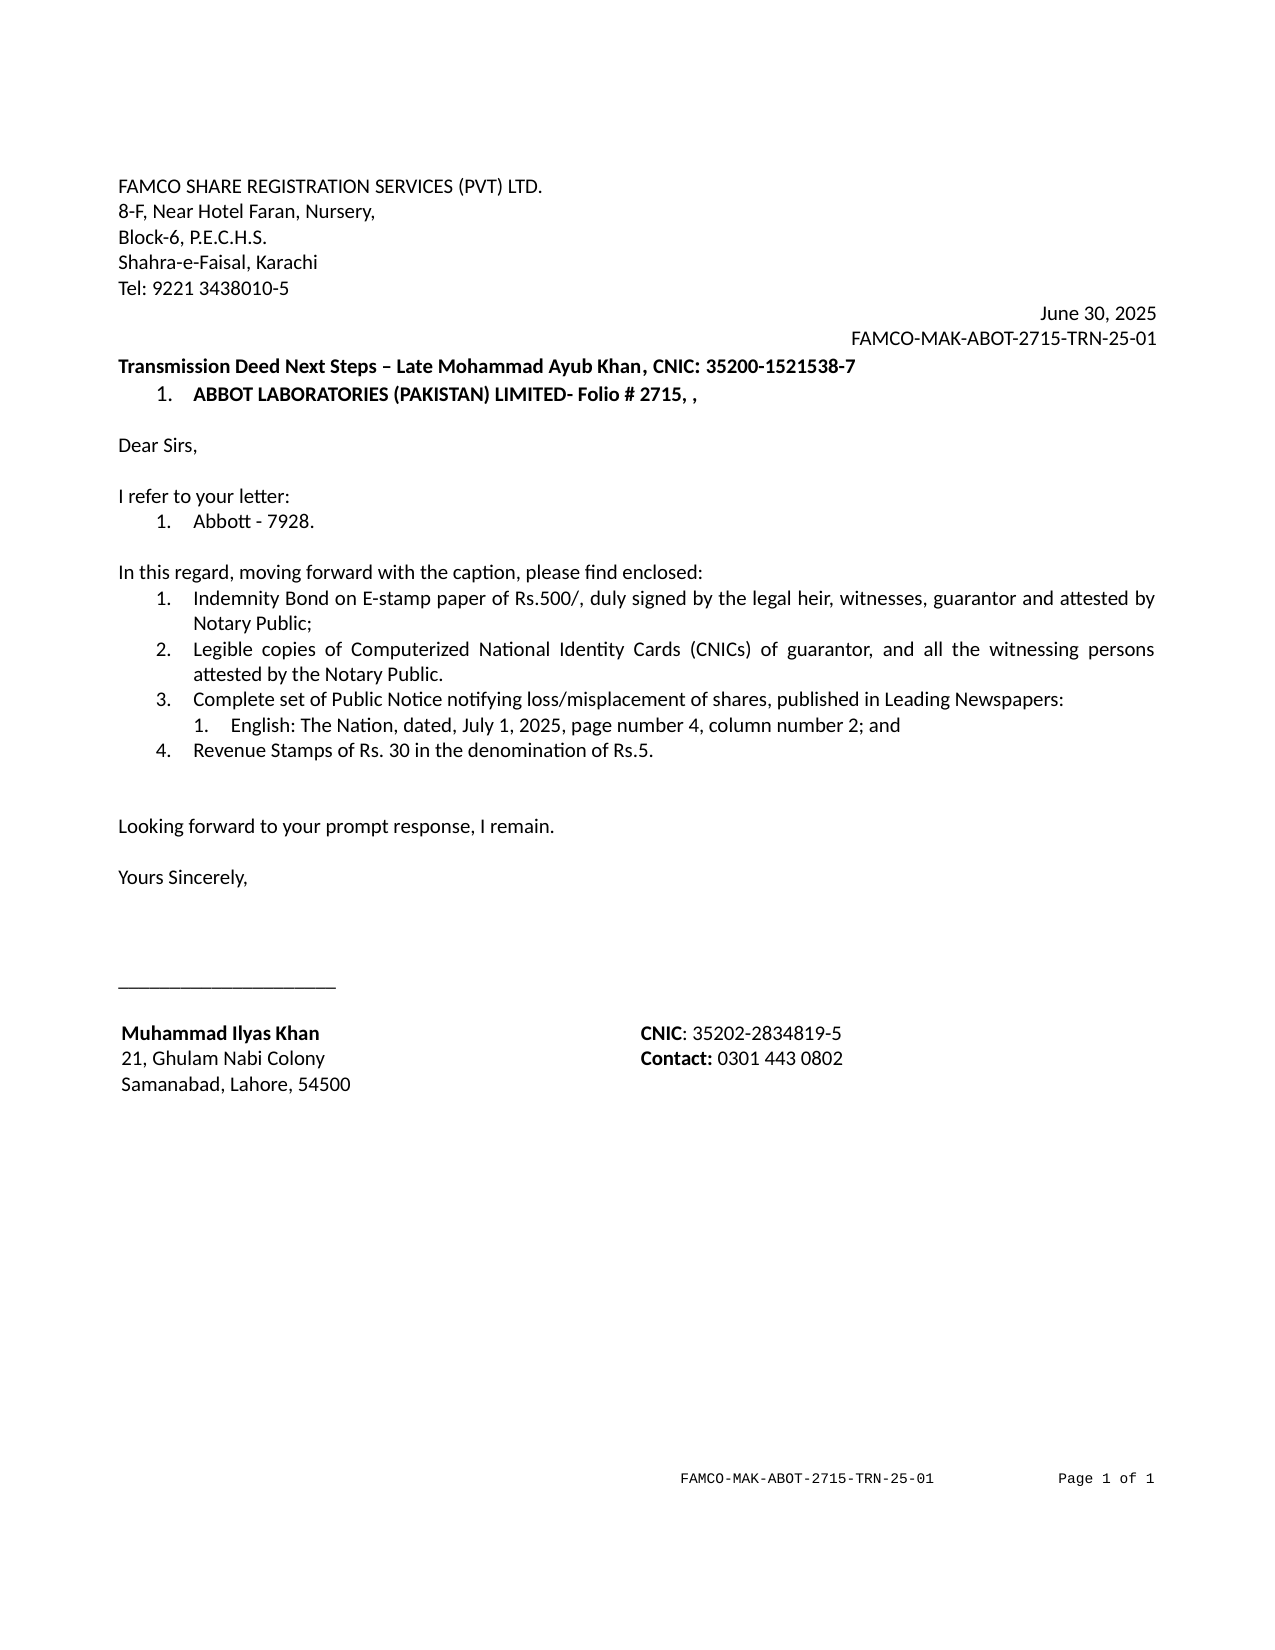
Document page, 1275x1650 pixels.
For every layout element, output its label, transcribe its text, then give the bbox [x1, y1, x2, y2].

table_header Muhammad Ilyas Khan 21, Ghulam Nabi Colony Samanabad, Lahore, 54500 [118, 992, 637, 1099]
text FAMCO-MAK-ABOT-2715-TRN-25-01 [118, 326, 1157, 351]
list Complete set of Public Notice notifying loss/misplacement of shares, published in Leading Newspapers: [156, 687, 1157, 712]
text _____________________ [118, 966, 1157, 992]
text Shahra-e-Faisal, Karachi [118, 249, 1157, 275]
text June 30, 2025 [118, 300, 1157, 326]
text I refer to your letter: [118, 483, 1157, 509]
text FAMCO SHARE REGISTRATION SERVICES (PVT) LTD. [118, 173, 1157, 198]
list Legible copies of Computerized National Identity Cards (CNICs) of guarantor, and all the witnessing persons attested by the Notary Public. [156, 636, 1157, 687]
text 8-F, Near Hotel Faran, Nursery, [118, 198, 1157, 224]
text Tel: 9221 3438010-5 [118, 275, 1157, 300]
text Block-6, P.E.C.H.S. [118, 224, 1157, 249]
text Dear Sirs, [118, 432, 1157, 458]
list Revenue Stamps of Rs. 30 in the denomination of Rs.5. [156, 737, 1157, 763]
table_header CNIC: 35202-2834819-5 Contact: 0301 443 0802 [638, 992, 1157, 1099]
text In this regard, moving forward with the caption, please find enclosed: [118, 559, 1157, 585]
list Abbott - 7928. [156, 509, 1157, 534]
text Transmission Deed Next Steps – Late Mohammad Ayub Khan, CNIC: 35200-1521538-7 [118, 351, 1157, 379]
text Yours Sincerely, [118, 864, 1157, 890]
text Looking forward to your prompt response, I remain. [118, 814, 1157, 839]
list English: The Nation, dated, July 1, 2025, page number 4, column number 2; and [193, 712, 1157, 737]
list Indemnity Bond on E-stamp paper of Rs.500/, duly signed by the legal heir, witnesses, guarantor and attested by Notary Public; [156, 585, 1157, 636]
list ABBOT LABORATORIES (PAKISTAN) LIMITED- Folio # 2715, , [156, 379, 1157, 407]
